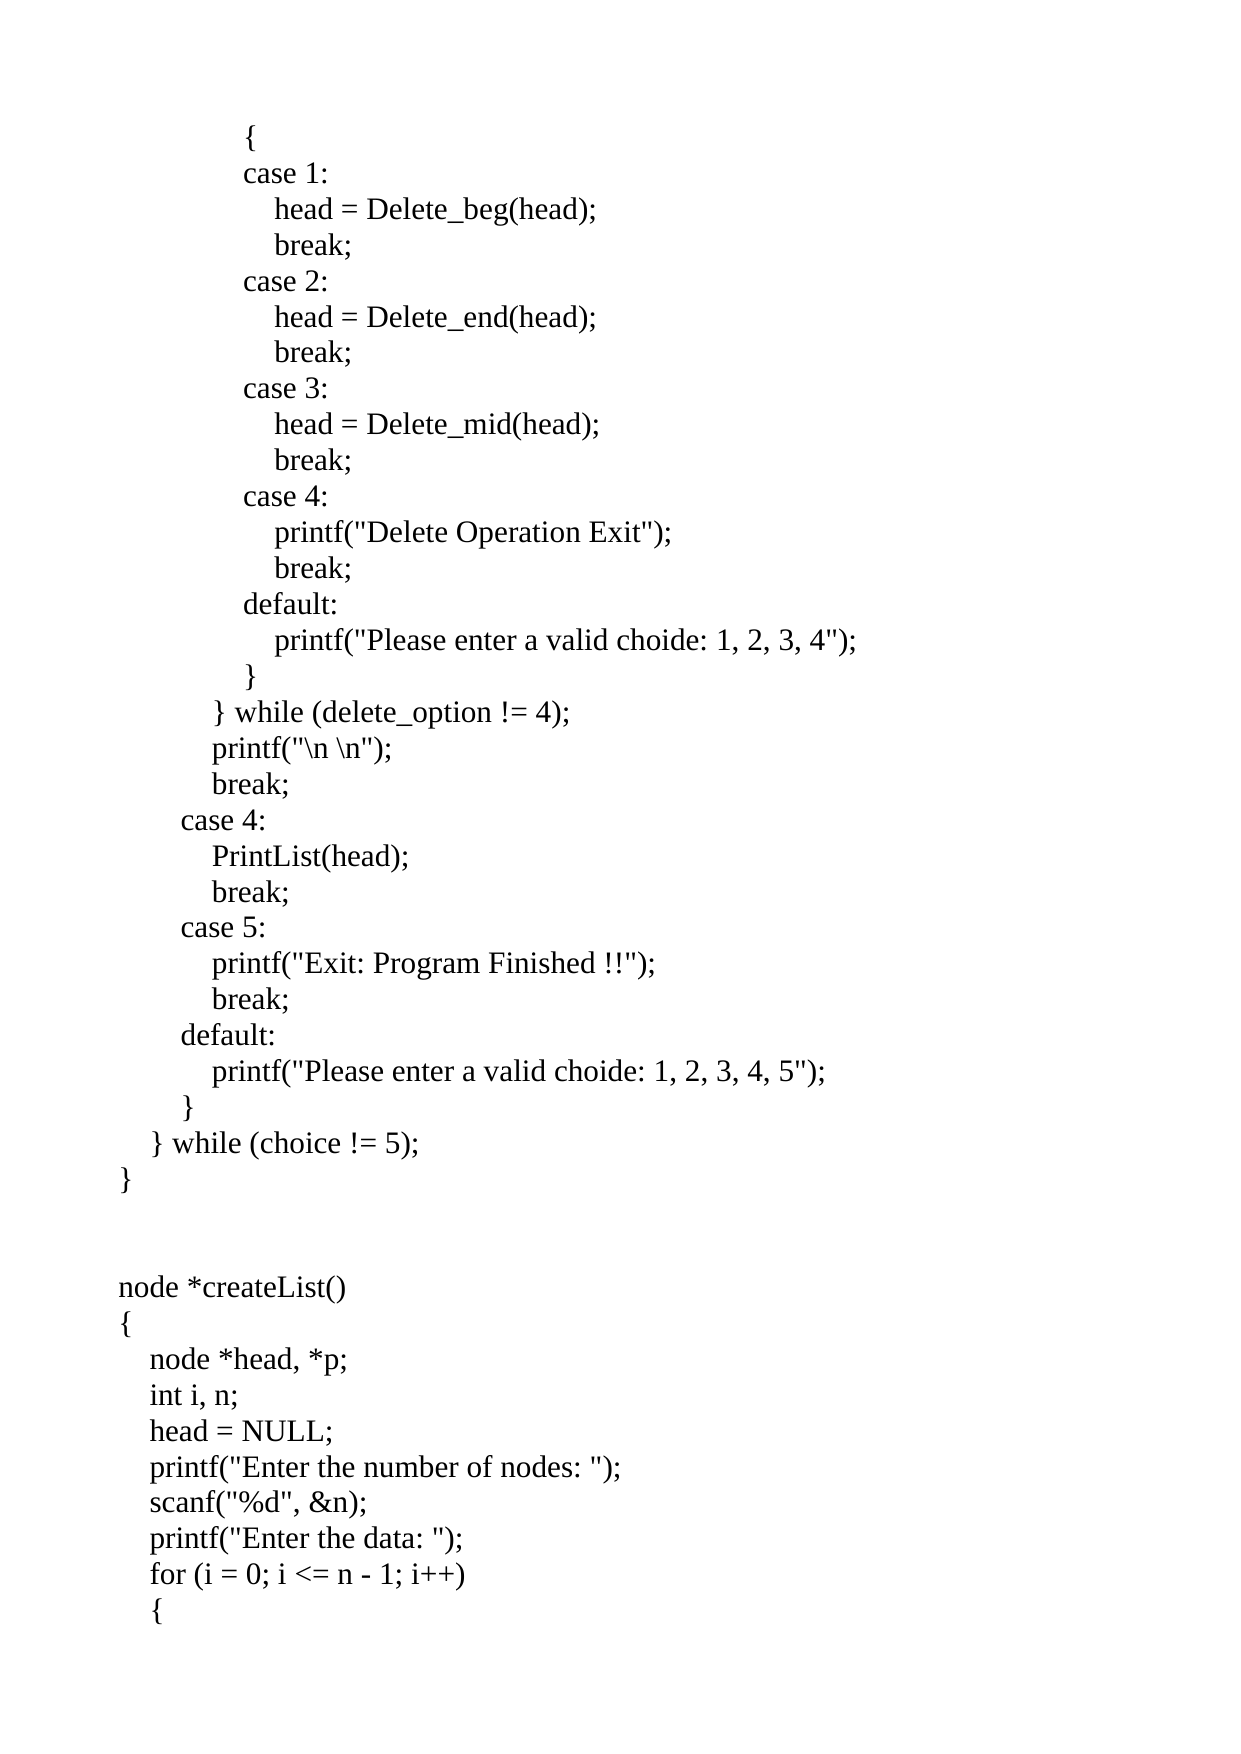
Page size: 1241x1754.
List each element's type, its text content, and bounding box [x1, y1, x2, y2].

text head = Delete_end(head); [118, 298, 1122, 334]
text node *createList() [118, 1268, 1122, 1304]
text break; [118, 549, 1122, 585]
text case 4: [118, 801, 1122, 837]
text case 4: [118, 477, 1122, 513]
text case 2: [118, 262, 1122, 298]
text printf("Delete Operation Exit"); [118, 513, 1122, 549]
text default: [118, 585, 1122, 621]
text case 1: [118, 154, 1122, 190]
text } [118, 1160, 1122, 1196]
text } while (delete_option != 4); [118, 693, 1122, 729]
text { [118, 118, 1122, 154]
text printf("Enter the number of nodes: "); [118, 1448, 1122, 1484]
text int i, n; [118, 1376, 1122, 1412]
text break; [118, 226, 1122, 262]
text printf("Exit: Program Finished !!"); [118, 945, 1122, 981]
text head = NULL; [118, 1412, 1122, 1448]
text PrintList(head); [118, 837, 1122, 873]
text break; [118, 873, 1122, 909]
text node *head, *p; [118, 1340, 1122, 1376]
text printf("Please enter a valid choide: 1, 2, 3, 4"); [118, 621, 1122, 657]
text head = Delete_beg(head); [118, 190, 1122, 226]
text break; [118, 765, 1122, 801]
text } while (choice != 5); [118, 1124, 1122, 1160]
text head = Delete_mid(head); [118, 406, 1122, 442]
text default: [118, 1017, 1122, 1052]
text break; [118, 442, 1122, 477]
text scanf("%d", &n); [118, 1484, 1122, 1520]
text printf("Please enter a valid choide: 1, 2, 3, 4, 5"); [118, 1052, 1122, 1088]
text printf("Enter the data: "); [118, 1520, 1122, 1556]
text case 5: [118, 909, 1122, 945]
text for (i = 0; i <= n - 1; i++) [118, 1556, 1122, 1592]
text case 3: [118, 370, 1122, 406]
text printf("\n \n"); [118, 729, 1122, 765]
text break; [118, 334, 1122, 370]
text } [118, 1088, 1122, 1124]
text break; [118, 981, 1122, 1017]
text } [118, 657, 1122, 693]
text { [118, 1592, 1122, 1627]
text { [118, 1304, 1122, 1340]
